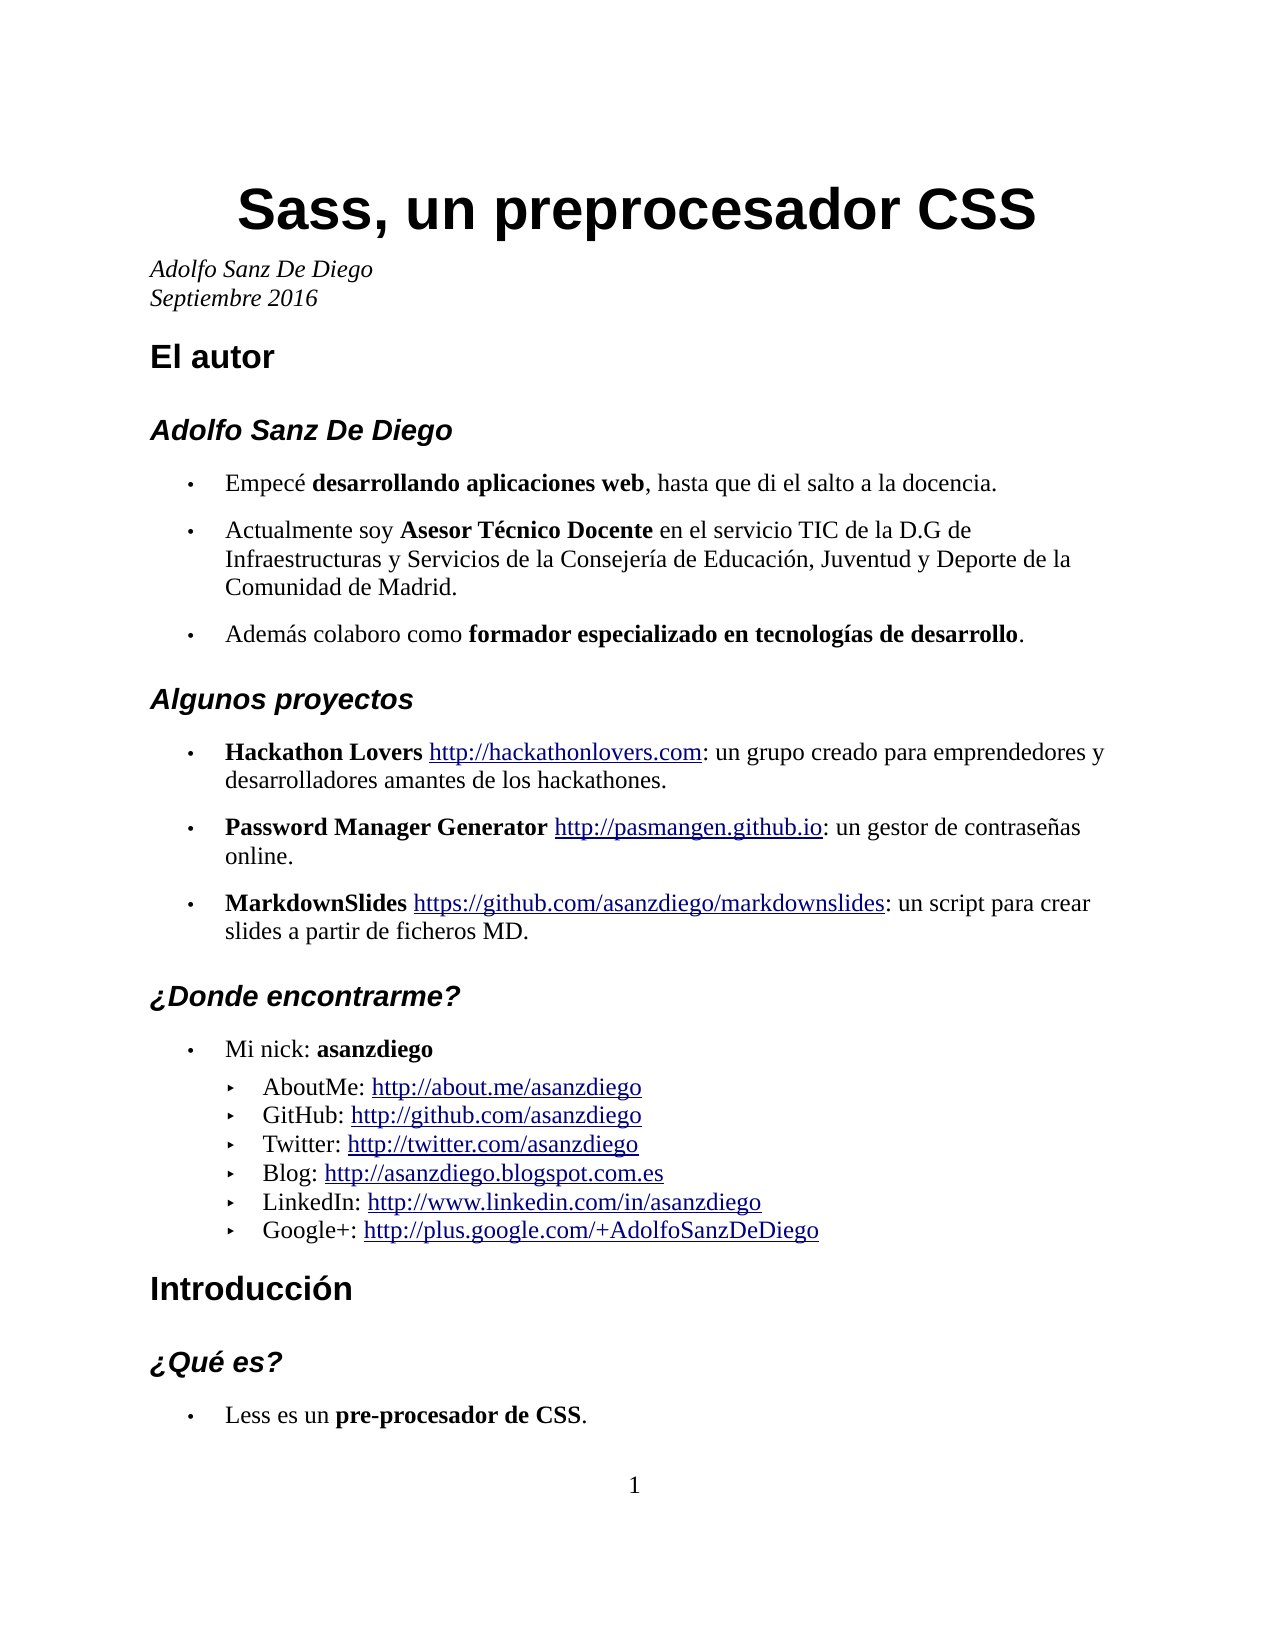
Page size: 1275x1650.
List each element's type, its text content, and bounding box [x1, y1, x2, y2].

list Actualmente soy Asesor Técnico Docente en el servicio TIC de la D.G de Infraestructuras y Servicios de la Consejería de Educación, Juventud y Deporte de la Comunidad de Madrid. [187, 515, 1125, 601]
list Password Manager Generator http://pasmangen.github.io: un gestor de contraseñas online. [187, 812, 1125, 870]
list Google+: http://plus.google.com/+AdolfoSanzDeDiego [225, 1216, 1125, 1244]
subtitle El autor [150, 337, 1125, 376]
list Además colaboro como formador especializado en tecnologías de desarrollo. [187, 619, 1125, 648]
list Mi nick: asanzdiego [187, 1034, 1125, 1063]
subtitle Algunos proyectos [150, 682, 1125, 715]
title Sass, un preprocesador CSS [150, 175, 1125, 242]
list Empecé desarrollando aplicaciones web, hasta que di el salto a la docencia. [187, 468, 1125, 497]
list Less es un pre-procesador de CSS. [187, 1400, 1125, 1429]
list GitHub: http://github.com/asanzdiego [225, 1101, 1125, 1129]
subtitle ¿Donde encontrarme? [150, 979, 1125, 1013]
list Twitter: http://twitter.com/asanzdiego [225, 1129, 1125, 1158]
subtitle ¿Qué es? [150, 1345, 1125, 1379]
subtitle Adolfo Sanz De Diego [150, 413, 1125, 447]
text Adolfo Sanz De Diego [150, 254, 1125, 283]
list MarkdownSlides https://github.com/asanzdiego/markdownslides: un script para crear slides a partir de ficheros MD. [187, 888, 1125, 945]
list LinkedIn: http://www.linkedin.com/in/asanzdiego [225, 1187, 1125, 1216]
text Septiembre 2016 [150, 283, 1125, 312]
list Blog: http://asanzdiego.blogspot.com.es [225, 1158, 1125, 1187]
list Hackathon Lovers http://hackathonlovers.com: un grupo creado para emprendedores y desarrolladores amantes de los hackathones. [187, 737, 1125, 794]
list AboutMe: http://about.me/asanzdiego [225, 1072, 1125, 1101]
subtitle Introducción [150, 1269, 1125, 1308]
